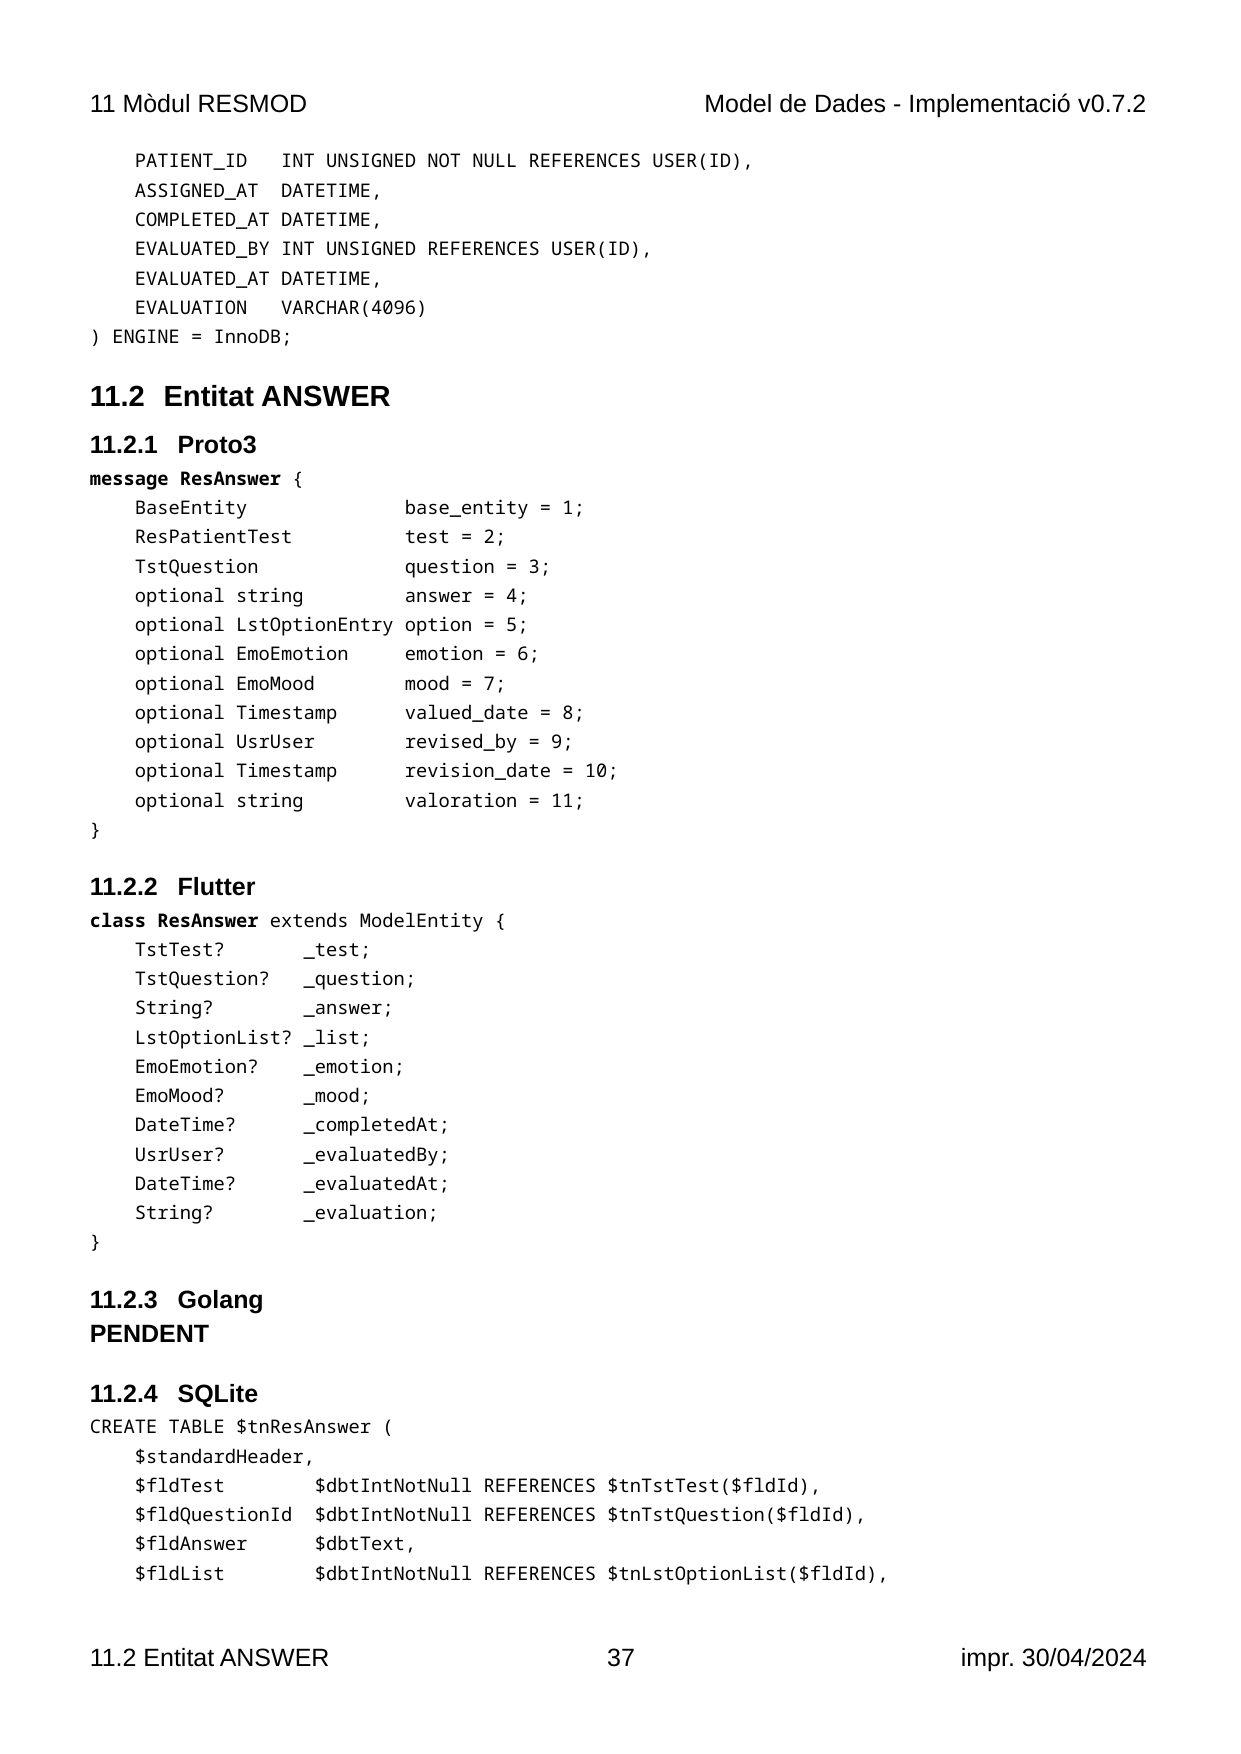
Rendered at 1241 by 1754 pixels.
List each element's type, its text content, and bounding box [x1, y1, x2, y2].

text TstQuestion question = 3; [89, 553, 1146, 578]
text LstOptionList? _list; [89, 1024, 1146, 1049]
text $fldQuestionId $dbtIntNotNull REFERENCES $tnTstQuestion($fldId), [89, 1501, 1146, 1527]
text PATIENT_ID INT UNSIGNED NOT NULL REFERENCES USER(ID), [89, 148, 1146, 173]
text String? _answer; [89, 995, 1146, 1020]
text optional string valoration = 11; [89, 787, 1146, 813]
text ResPatientTest test = 2; [89, 524, 1146, 549]
text optional EmoMood mood = 7; [89, 670, 1146, 696]
subtitle Golang [89, 1285, 1146, 1313]
text EmoEmotion? _emotion; [89, 1053, 1146, 1079]
text EmoMood? _mood; [89, 1082, 1146, 1108]
text String? _evaluation; [89, 1199, 1146, 1225]
text optional UsrUser revised_by = 9; [89, 728, 1146, 754]
text $standardHeader, [89, 1443, 1146, 1468]
text class ResAnswer extends ModelEntity { [89, 907, 1146, 932]
subtitle Entitat ANSWER [89, 379, 1146, 413]
text EVALUATED_AT DATETIME, [89, 265, 1146, 290]
text $fldAnswer $dbtText, [89, 1531, 1146, 1556]
subtitle Proto3 [89, 430, 1146, 459]
text $fldTest $dbtIntNotNull REFERENCES $tnTstTest($fldId), [89, 1472, 1146, 1498]
text DateTime? _completedAt; [89, 1112, 1146, 1137]
text optional Timestamp valued_date = 8; [89, 699, 1146, 725]
text EVALUATED_BY INT UNSIGNED REFERENCES USER(ID), [89, 236, 1146, 261]
text optional LstOptionEntry option = 5; [89, 611, 1146, 637]
text COMPLETED_AT DATETIME, [89, 206, 1146, 232]
text $fldList $dbtIntNotNull REFERENCES $tnLstOptionList($fldId), [89, 1560, 1146, 1586]
text PENDENT [89, 1319, 1146, 1348]
text } [89, 816, 1146, 842]
text UsrUser? _evaluatedBy; [89, 1141, 1146, 1167]
text TstQuestion? _question; [89, 965, 1146, 991]
text TstTest? _test; [89, 936, 1146, 962]
text BaseEntity base_entity = 1; [89, 494, 1146, 520]
text ) ENGINE = InnoDB; [89, 323, 1146, 349]
text optional Timestamp revision_date = 10; [89, 758, 1146, 783]
text } [89, 1229, 1146, 1254]
text optional EmoEmotion emotion = 6; [89, 641, 1146, 666]
text optional string answer = 4; [89, 582, 1146, 608]
text EVALUATION VARCHAR(4096) [89, 294, 1146, 319]
text DateTime? _evaluatedAt; [89, 1170, 1146, 1196]
subtitle Flutter [89, 872, 1146, 901]
text message ResAnswer { [89, 465, 1146, 491]
text CREATE TABLE $tnResAnswer ( [89, 1414, 1146, 1439]
subtitle SQLite [89, 1379, 1146, 1408]
text ASSIGNED_AT DATETIME, [89, 177, 1146, 202]
